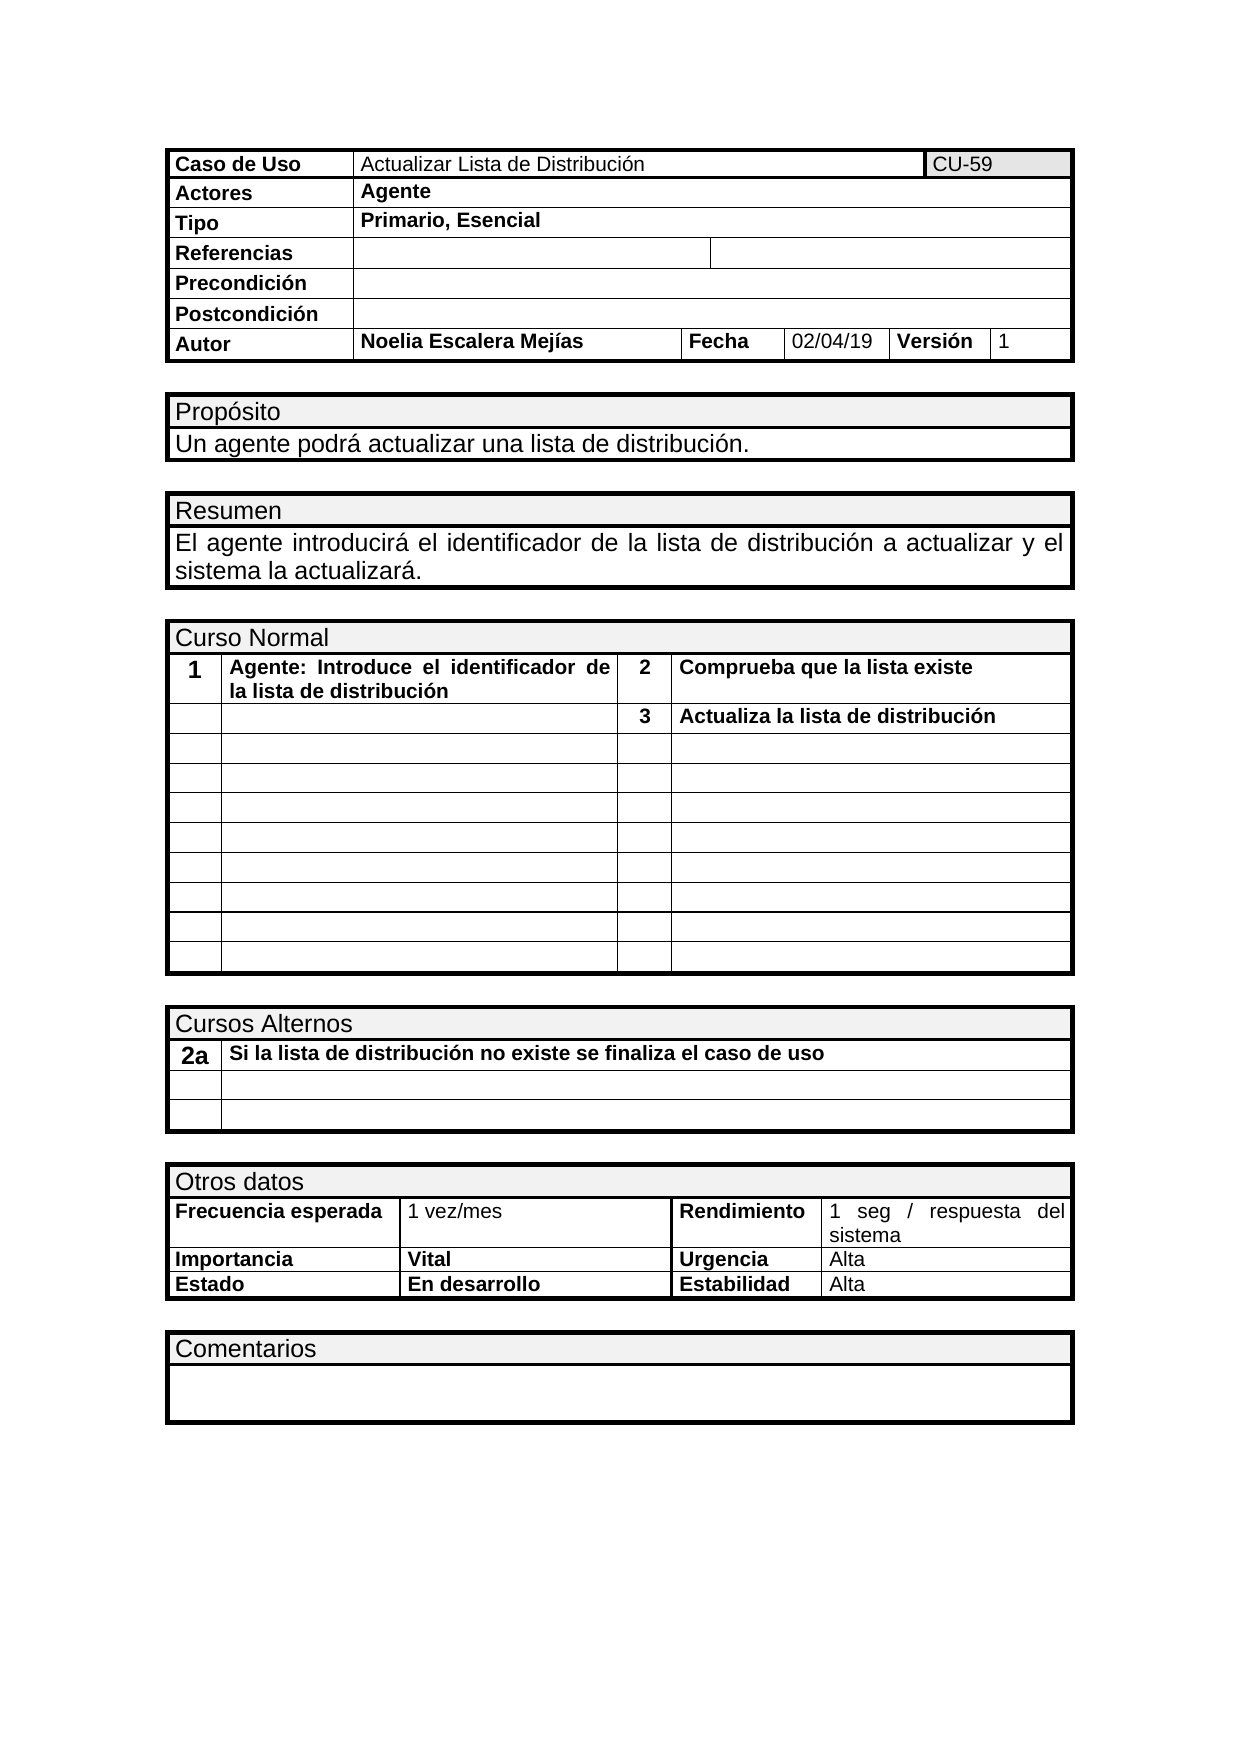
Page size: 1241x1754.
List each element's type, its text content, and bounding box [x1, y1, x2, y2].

table_cell [618, 913, 671, 941]
table_cell [222, 793, 617, 822]
table_cell Estado [170, 1272, 399, 1296]
table_cell 1 [170, 655, 221, 703]
table_cell [222, 913, 617, 941]
table_cell 2a [170, 1041, 221, 1070]
table_cell Frecuencia esperada [170, 1199, 399, 1247]
table_cell [354, 238, 710, 267]
table_cell Primario, Esencial [354, 208, 1070, 237]
table_cell [354, 269, 1070, 298]
table_header Curso Normal [170, 623, 1070, 652]
table_header Otros datos [170, 1167, 1070, 1196]
table_cell Versión [890, 329, 990, 359]
table_cell [222, 1100, 1070, 1129]
table_cell [170, 764, 221, 792]
table_cell [618, 823, 671, 852]
table_cell [711, 238, 1070, 267]
table_header Comentarios [170, 1335, 1070, 1363]
table_cell [618, 942, 671, 971]
table_cell [222, 942, 617, 971]
table_cell Postcondición [170, 299, 353, 328]
table_cell 2 [618, 655, 671, 703]
table_cell [170, 1100, 221, 1129]
table_cell Urgencia [673, 1248, 821, 1271]
table_cell Referencias [170, 238, 353, 267]
table_cell [672, 793, 1070, 822]
table_cell Estabilidad [673, 1272, 821, 1296]
table_cell 02/04/19 [785, 329, 889, 359]
table_cell [222, 734, 617, 762]
table_cell Actores [170, 179, 353, 207]
table_cell [354, 299, 1070, 328]
table_cell [170, 853, 221, 882]
table_cell 1 [991, 329, 1070, 359]
table_cell 1 seg / respuesta del sistema [822, 1199, 1070, 1247]
table_cell 1 vez/mes [401, 1199, 670, 1247]
table_cell Vital [401, 1248, 670, 1271]
table_cell [618, 793, 671, 822]
table_cell [170, 704, 221, 733]
table_cell Tipo [170, 208, 353, 237]
table_cell [672, 823, 1070, 852]
table_header CU-59 [927, 152, 1070, 176]
table_cell Rendimiento [673, 1199, 821, 1247]
table_cell Precondición [170, 269, 353, 298]
table_header Cursos Alternos [170, 1009, 1070, 1038]
table_cell [222, 883, 617, 911]
table_cell [222, 704, 617, 733]
table_cell [672, 764, 1070, 792]
table_cell [170, 823, 221, 852]
table_cell [170, 1071, 221, 1099]
table_cell [618, 764, 671, 792]
table_cell Actualiza la lista de distribución [672, 704, 1070, 733]
table_cell [618, 853, 671, 882]
table_cell El agente introducirá el identificador de la lista de distribución a actualizar y el sistema la actualizará. [170, 528, 1070, 585]
table_cell [170, 793, 221, 822]
table_cell Agente [354, 179, 1070, 207]
table_cell Noelia Escalera Mejías [354, 329, 681, 359]
table_cell [618, 734, 671, 762]
table_cell [170, 942, 221, 971]
table_cell [672, 913, 1070, 941]
table_cell En desarrollo [401, 1272, 670, 1296]
table_cell Alta [822, 1248, 1070, 1271]
table_cell [672, 942, 1070, 971]
table_cell [170, 1366, 1070, 1420]
table_cell [222, 764, 617, 792]
table_cell Un agente podrá actualizar una lista de distribución. [170, 429, 1070, 457]
table_cell 3 [618, 704, 671, 733]
table_header Resumen [170, 496, 1070, 524]
table_cell [672, 853, 1070, 882]
table_cell [222, 1071, 1070, 1099]
table_cell Importancia [170, 1248, 399, 1271]
table_cell Agente: Introduce el identificador de la lista de distribución [222, 655, 617, 703]
table_cell Fecha [682, 329, 784, 359]
table_cell [672, 734, 1070, 762]
table_cell [618, 883, 671, 911]
table_cell Alta [822, 1272, 1070, 1296]
table_cell [222, 853, 617, 882]
table_cell [672, 883, 1070, 911]
table_header Caso de Uso [170, 152, 353, 176]
table_cell [170, 913, 221, 941]
table_cell [170, 883, 221, 911]
table_header Propósito [170, 397, 1070, 426]
table_cell Comprueba que la lista existe [672, 655, 1070, 703]
table_cell Autor [170, 329, 353, 359]
table_header Actualizar Lista de Distribución [354, 152, 923, 176]
table_cell [170, 734, 221, 762]
table_cell [222, 823, 617, 852]
table_cell Si la lista de distribución no existe se finaliza el caso de uso [222, 1041, 1070, 1070]
